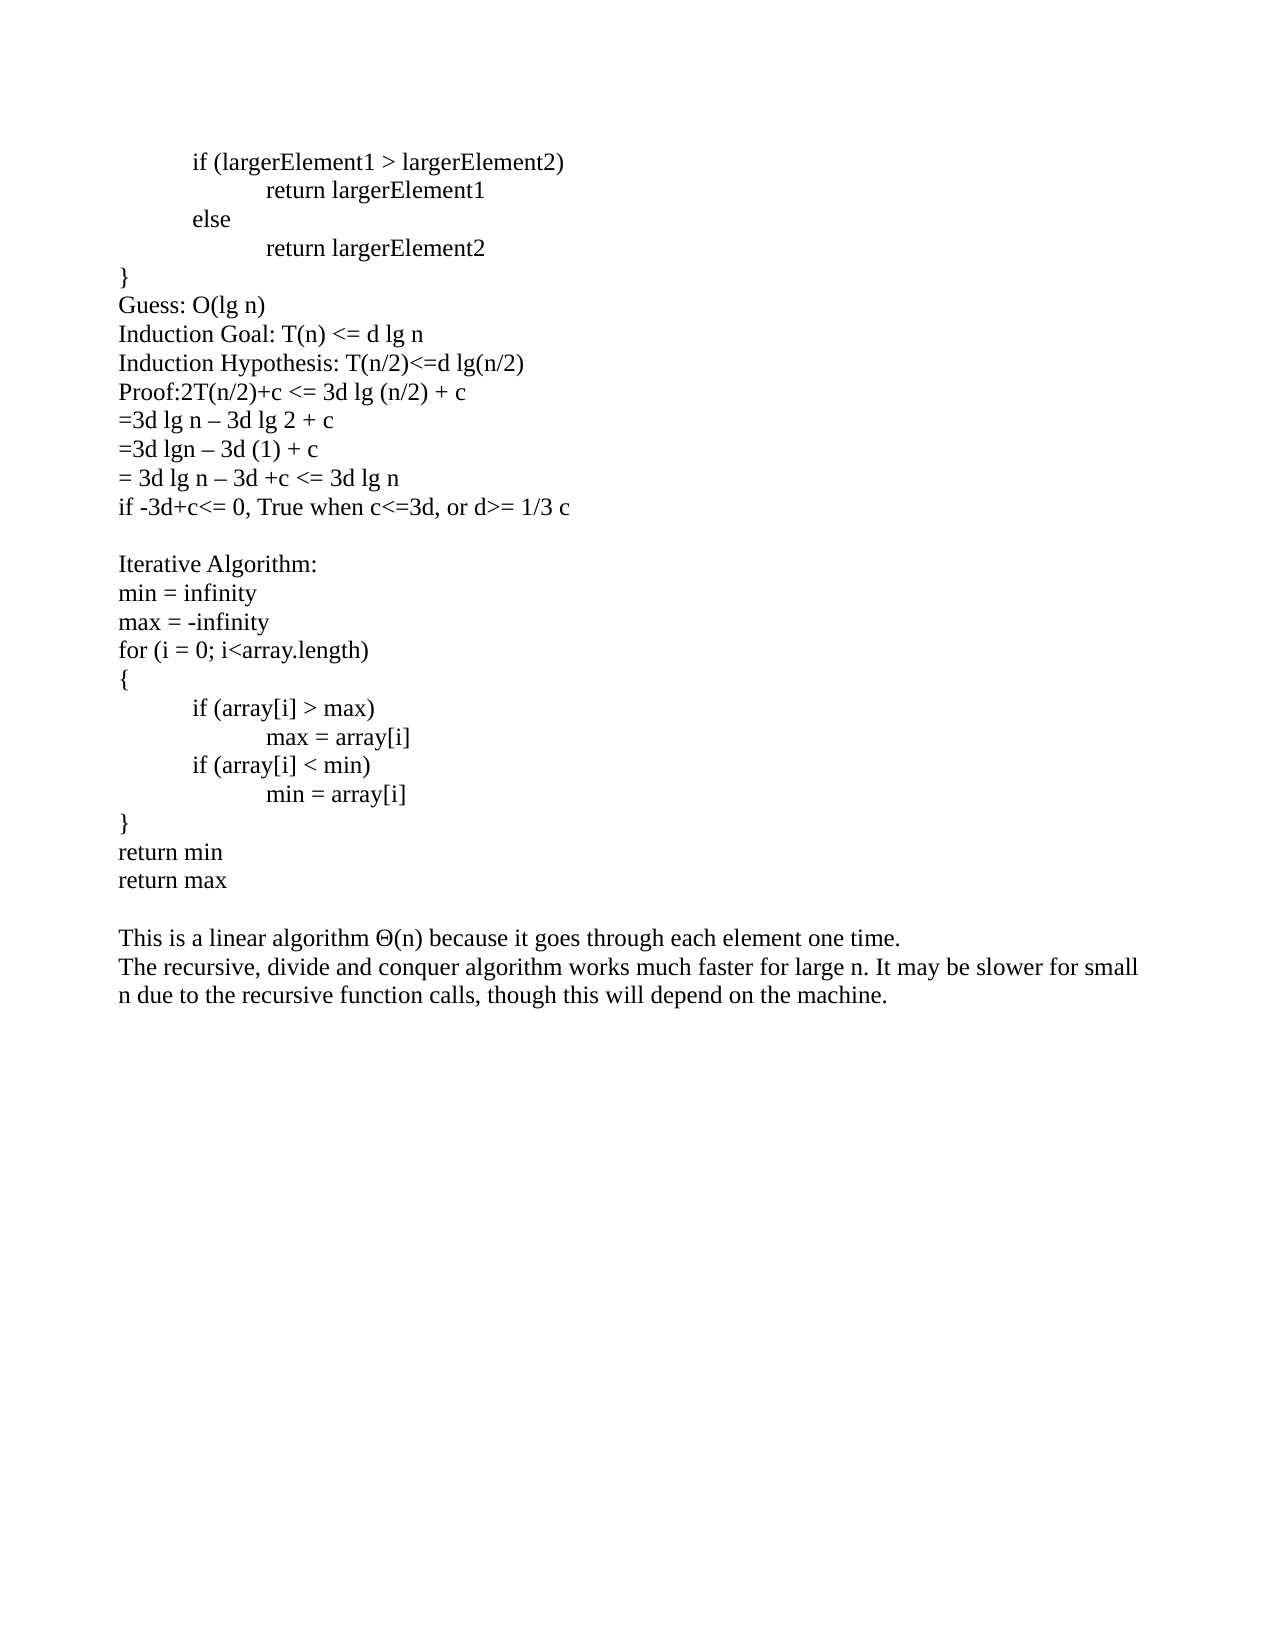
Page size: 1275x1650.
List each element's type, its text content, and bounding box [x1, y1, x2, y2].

text Induction Goal: T(n) <= d lg n [118, 319, 1157, 348]
text return max [118, 866, 1157, 894]
text =3d lgn – 3d (1) + c [118, 434, 1157, 463]
text { [118, 664, 1157, 693]
text Iterative Algorithm: [118, 549, 1157, 578]
text This is a linear algorithm Θ(n) because it goes through each element one time. [118, 923, 1157, 952]
text else [118, 204, 1157, 233]
text max = -infinity [118, 607, 1157, 636]
text if (array[i] > max) [118, 693, 1157, 722]
text Induction Hypothesis: T(n/2)<=d lg(n/2) [118, 348, 1157, 377]
text Guess: O(lg n) [118, 291, 1157, 319]
text max = array[i] [118, 722, 1157, 751]
text if -3d+c<= 0, True when c<=3d, or d>= 1/3 c [118, 492, 1157, 521]
text min = array[i] [118, 779, 1157, 808]
text } [118, 808, 1157, 837]
text min = infinity [118, 578, 1157, 607]
text for (i = 0; i<array.length) [118, 636, 1157, 664]
text if (largerElement1 > largerElement2) [118, 147, 1157, 176]
text return min [118, 837, 1157, 866]
text =3d lg n – 3d lg 2 + c [118, 406, 1157, 434]
text = 3d lg n – 3d +c <= 3d lg n [118, 463, 1157, 492]
text Proof:2T(n/2)+c <= 3d lg (n/2) + c [118, 377, 1157, 406]
text if (array[i] < min) [118, 751, 1157, 779]
text The recursive, divide and conquer algorithm works much faster for large n. It may be slower for small n due to the recursive function calls, though this will depend on the machine. [118, 952, 1157, 1009]
text } [118, 262, 1157, 291]
text return largerElement2 [118, 233, 1157, 262]
text return largerElement1 [118, 176, 1157, 204]
